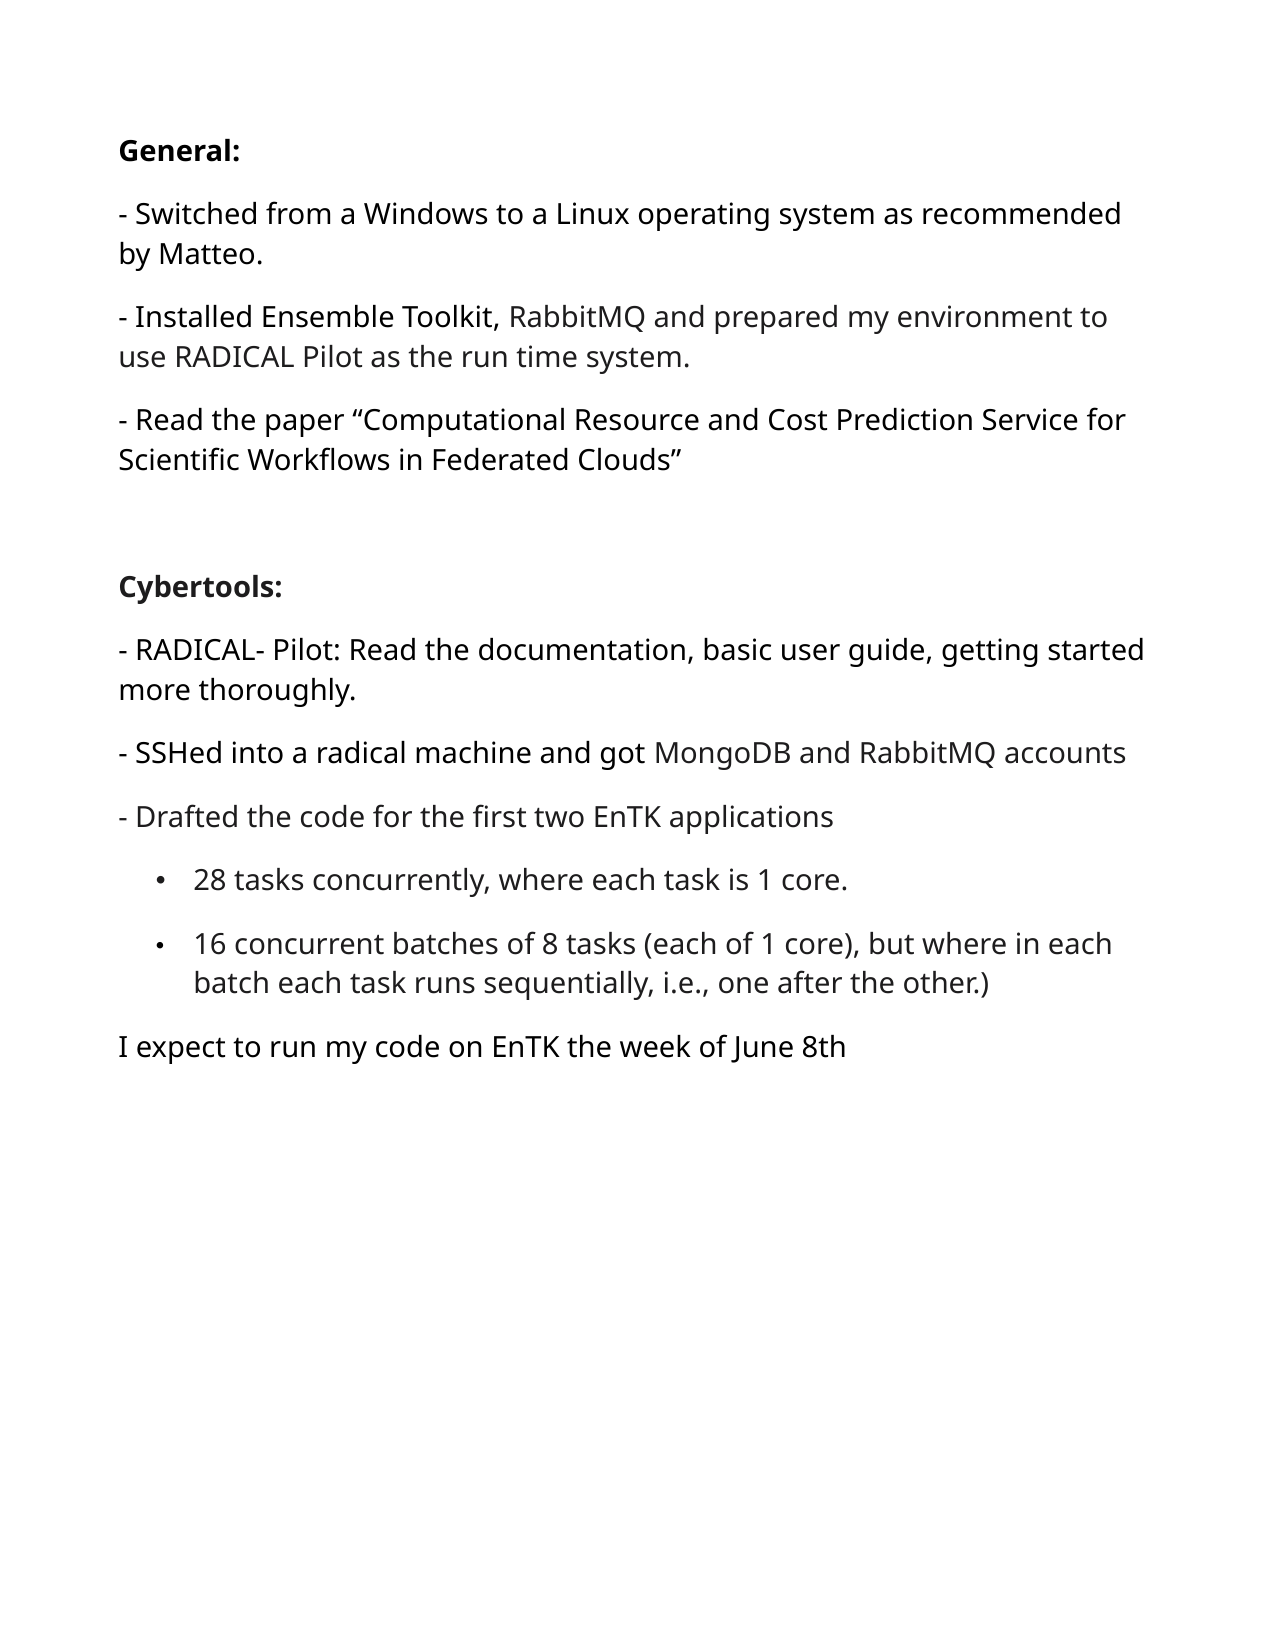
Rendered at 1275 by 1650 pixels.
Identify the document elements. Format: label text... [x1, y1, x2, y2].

list 28 tasks concurrently, where each task is 1 core. [156, 860, 1157, 899]
text - Switched from a Windows to a Linux operating system as recommended by Matteo. [118, 193, 1157, 273]
text - RADICAL- Pilot: Read the documentation, basic user guide, getting started more thoroughly. [118, 630, 1157, 709]
text - Read the paper “Computational Resource and Cost Prediction Service for Scientific Workflows in Federated Clouds” [118, 400, 1157, 479]
list 16 concurrent batches of 8 tasks (each of 1 core), but where in each batch each task runs sequentially, i.e., one after the other.) [156, 923, 1157, 1002]
text - Installed Ensemble Toolkit, RabbitMQ and prepared my environment to use RADICAL Pilot as the run time system. [118, 297, 1157, 376]
text I expect to run my code on EnTK the week of June 8th [118, 1026, 1157, 1066]
text - SSHed into a radical machine and got MongoDB and RabbitMQ accounts [118, 733, 1157, 772]
text Cybertools: [118, 566, 1157, 606]
text General: [118, 130, 1157, 170]
text - Drafted the code for the first two EnTK applications [118, 796, 1157, 836]
